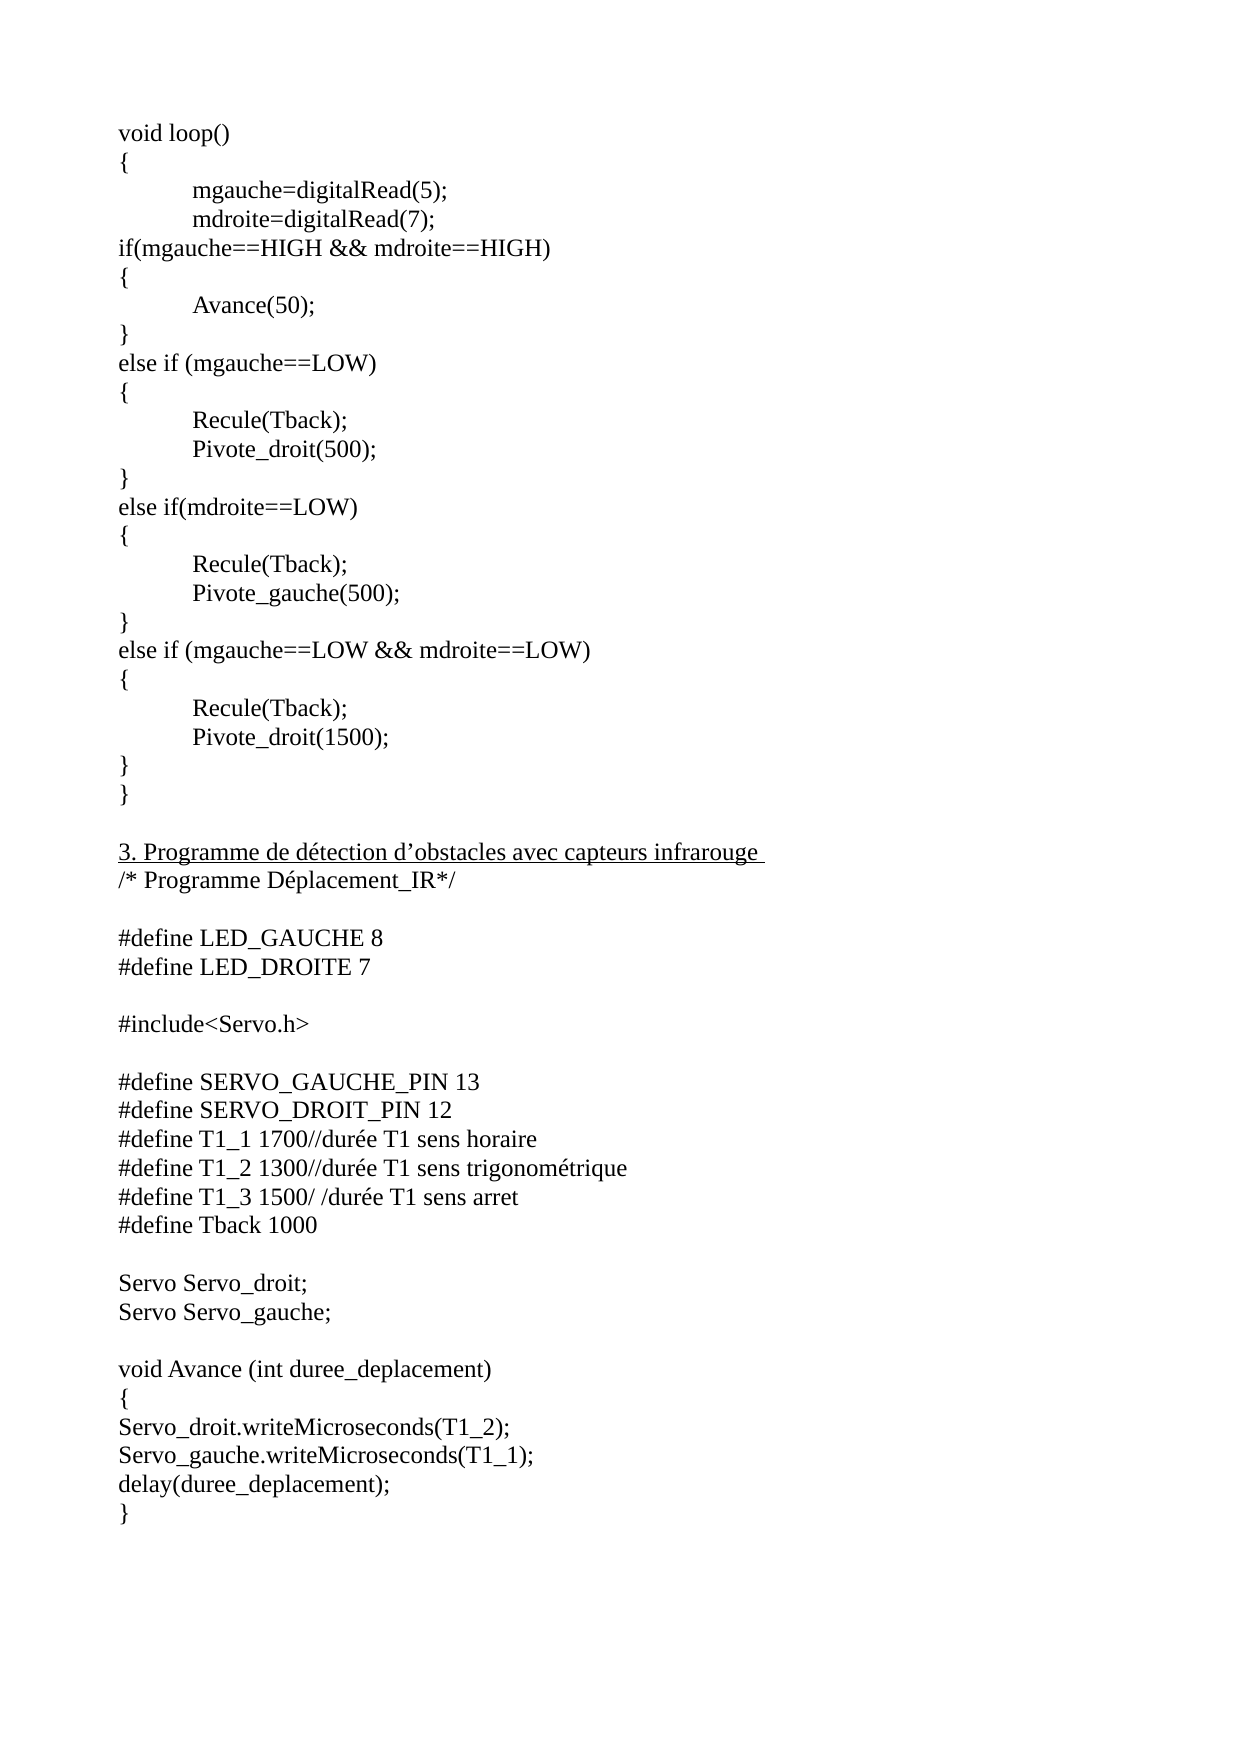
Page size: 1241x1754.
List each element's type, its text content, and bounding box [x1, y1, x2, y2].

text Recule(Tback); [118, 406, 1122, 434]
text else if (mgauche==LOW) [118, 348, 1122, 377]
text #define Tback 1000 [118, 1211, 1122, 1239]
text Recule(Tback); [118, 549, 1122, 578]
text Pivote_droit(1500); [118, 722, 1122, 751]
text } [118, 779, 1122, 808]
text #include<Servo.h> [118, 1009, 1122, 1038]
text delay(duree_deplacement); [118, 1469, 1122, 1498]
text 3. Programme de détection d’obstacles avec capteurs infrarouge [118, 837, 1122, 866]
text { [118, 664, 1122, 693]
text } [118, 463, 1122, 492]
text /* Programme Déplacement_IR*/ [118, 866, 1122, 894]
text { [118, 377, 1122, 406]
text #define SERVO_DROIT_PIN 12 [118, 1096, 1122, 1124]
text Avance(50); [118, 291, 1122, 319]
text #define T1_2 1300//durée T1 sens trigonométrique [118, 1153, 1122, 1182]
text #define SERVO_GAUCHE_PIN 13 [118, 1067, 1122, 1096]
text } [118, 1498, 1122, 1527]
text Recule(Tback); [118, 693, 1122, 722]
text Pivote_gauche(500); [118, 578, 1122, 607]
text mdroite=digitalRead(7); [118, 204, 1122, 233]
text { [118, 147, 1122, 176]
text } [118, 607, 1122, 636]
text #define LED_DROITE 7 [118, 952, 1122, 981]
text #define T1_1 1700//durée T1 sens horaire [118, 1124, 1122, 1153]
text else if(mdroite==LOW) [118, 492, 1122, 521]
text else if (mgauche==LOW && mdroite==LOW) [118, 636, 1122, 664]
text Servo_gauche.writeMicroseconds(T1_1); [118, 1441, 1122, 1469]
text Servo_droit.writeMicroseconds(T1_2); [118, 1412, 1122, 1441]
text { [118, 521, 1122, 549]
text Pivote_droit(500); [118, 434, 1122, 463]
text if(mgauche==HIGH && mdroite==HIGH) [118, 233, 1122, 262]
text void loop() [118, 118, 1122, 147]
text #define T1_3 1500/ /durée T1 sens arret [118, 1182, 1122, 1211]
text #define LED_GAUCHE 8 [118, 923, 1122, 952]
text Servo Servo_gauche; [118, 1297, 1122, 1326]
text Servo Servo_droit; [118, 1268, 1122, 1297]
text void Avance (int duree_deplacement) [118, 1354, 1122, 1383]
text { [118, 1383, 1122, 1412]
text mgauche=digitalRead(5); [118, 176, 1122, 204]
text { [118, 262, 1122, 291]
text } [118, 319, 1122, 348]
text } [118, 751, 1122, 779]
